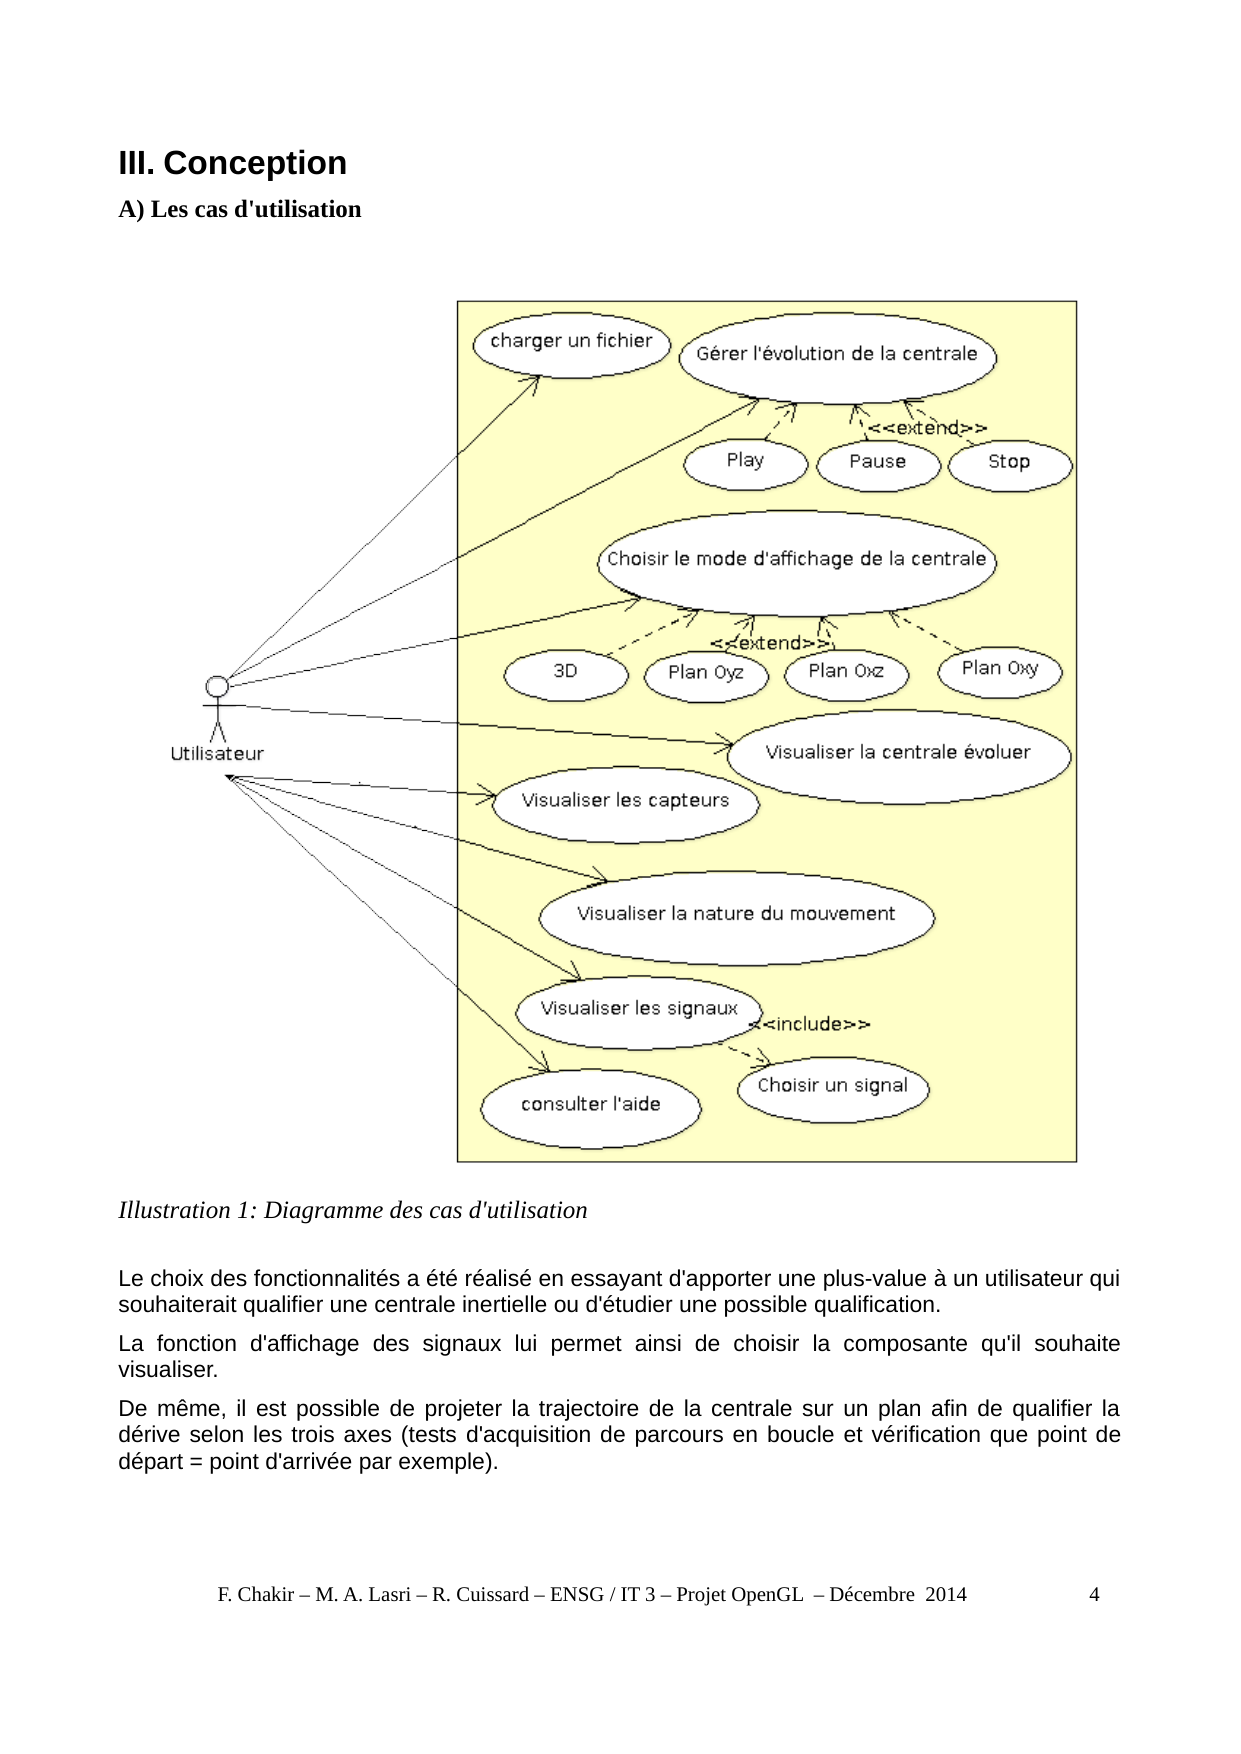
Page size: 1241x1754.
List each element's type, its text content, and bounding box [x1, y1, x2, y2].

picture [118, 289, 1123, 1195]
text De même, il est possible de projeter la trajectoire de la centrale sur un plan afin de qualifier la dérive selon les trois axes (tests d'acquisition de parcours en boucle et vérification que point de départ = point d'arrivée par exemple). [118, 1395, 1122, 1474]
text A) Les cas d'utilisation [118, 194, 1122, 223]
subtitle Conception [118, 143, 1122, 182]
text La fonction d'affichage des signaux lui permet ainsi de choisir la composante qu'il souhaite visualiser. [118, 1330, 1122, 1383]
text Le choix des fonctionnalités a été réalisé en essayant d'apporter une plus-value à un utilisateur qui souhaiterait qualifier une centrale inertielle ou d'étudier une possible qualification. [118, 1265, 1122, 1317]
text Illustration 1: Diagramme des cas d'utilisation [118, 1195, 1122, 1223]
